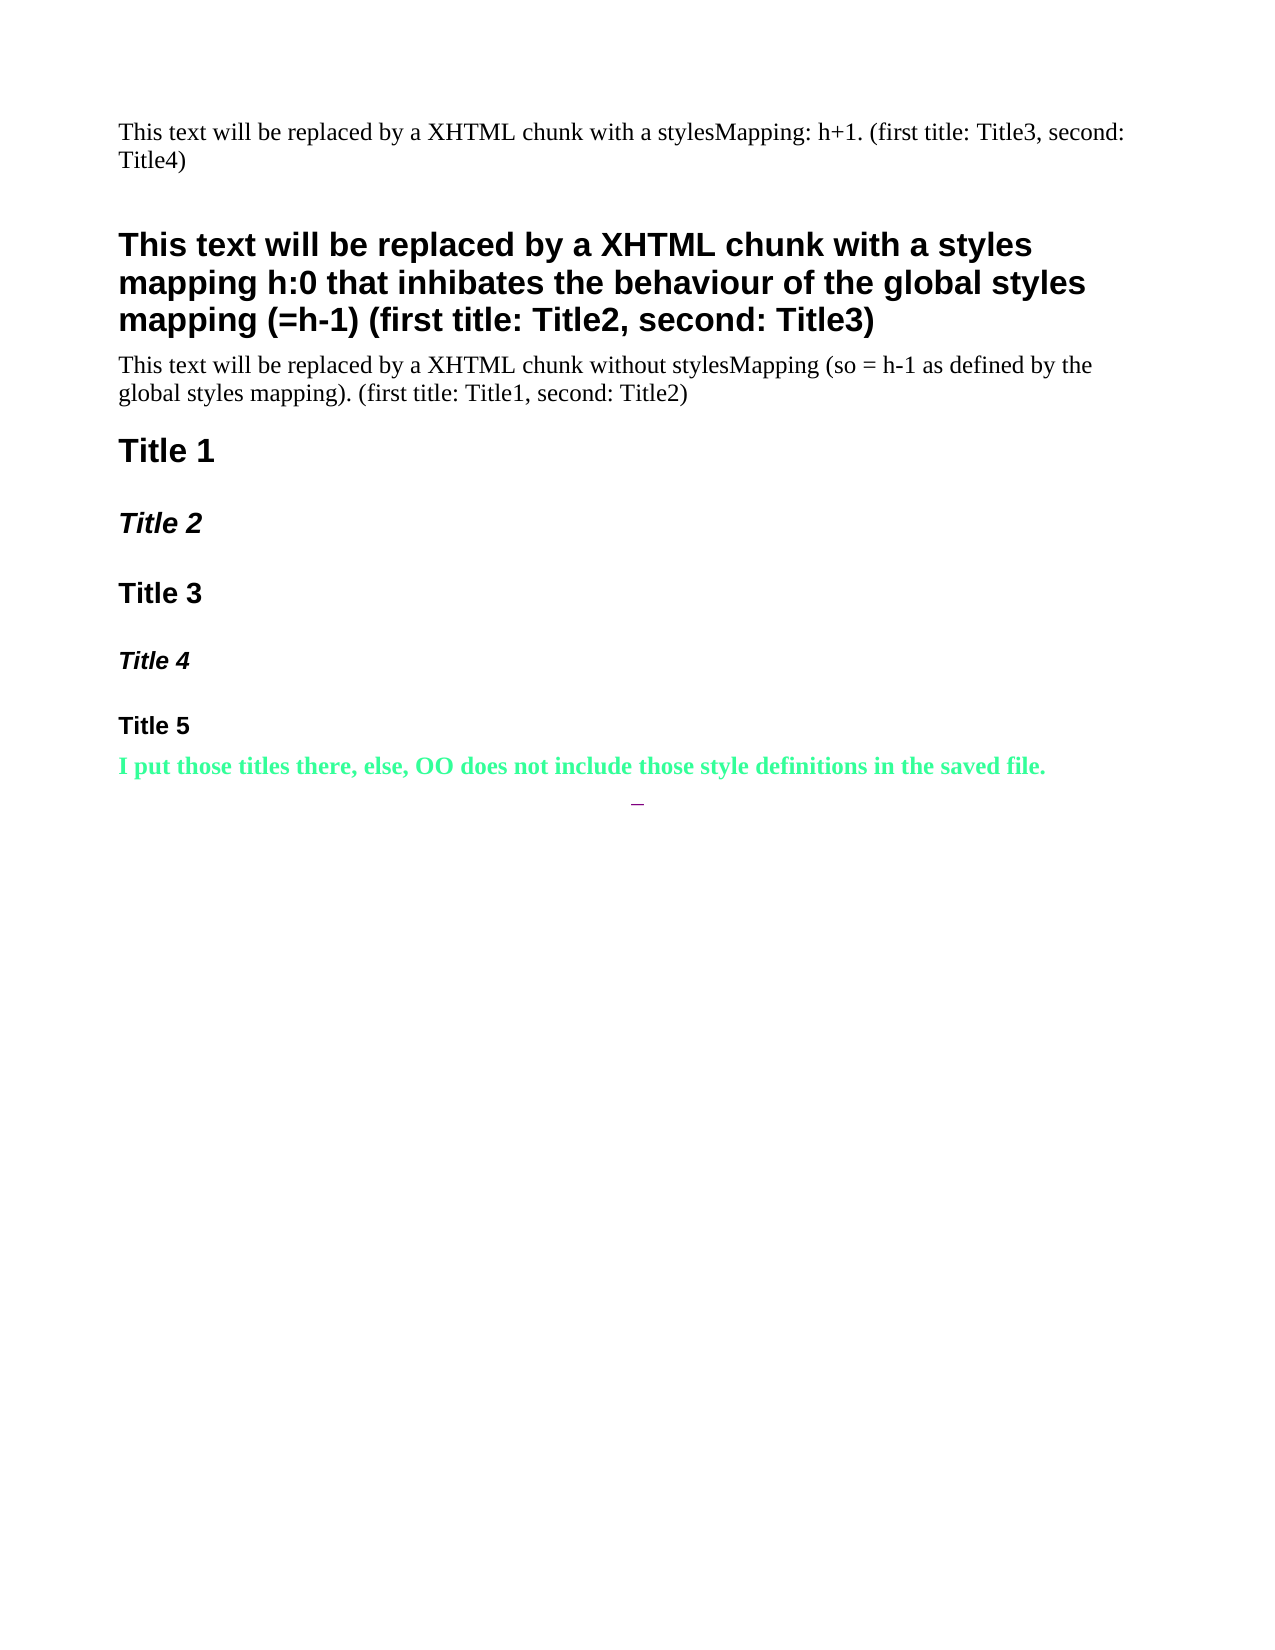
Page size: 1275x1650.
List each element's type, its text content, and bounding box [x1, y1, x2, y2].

text I put those titles there, else, OO does not include those style definitions in the saved file. [118, 752, 1157, 780]
subtitle Title 4 [118, 647, 1157, 674]
text This text will be replaced by a XHTML chunk without stylesMapping (so = h-1 as defined by the global styles mapping). (first title: Title1, second: Title2) [118, 351, 1157, 407]
subtitle Title 2 [118, 507, 1157, 539]
subtitle Title 1 [118, 432, 1157, 469]
subtitle Title 3 [118, 577, 1157, 609]
subtitle This text will be replaced by a XHTML chunk with a styles mapping h:0 that inhibates the behaviour of the global styles mapping (=h-1) (first title: Title2, second: Title3) [118, 226, 1157, 339]
text This text will be replaced by a XHTML chunk with a stylesMapping: h+1. (first title: Title3, second: Title4) [118, 118, 1157, 173]
text _ [118, 780, 1157, 808]
subtitle Title 5 [118, 712, 1157, 740]
